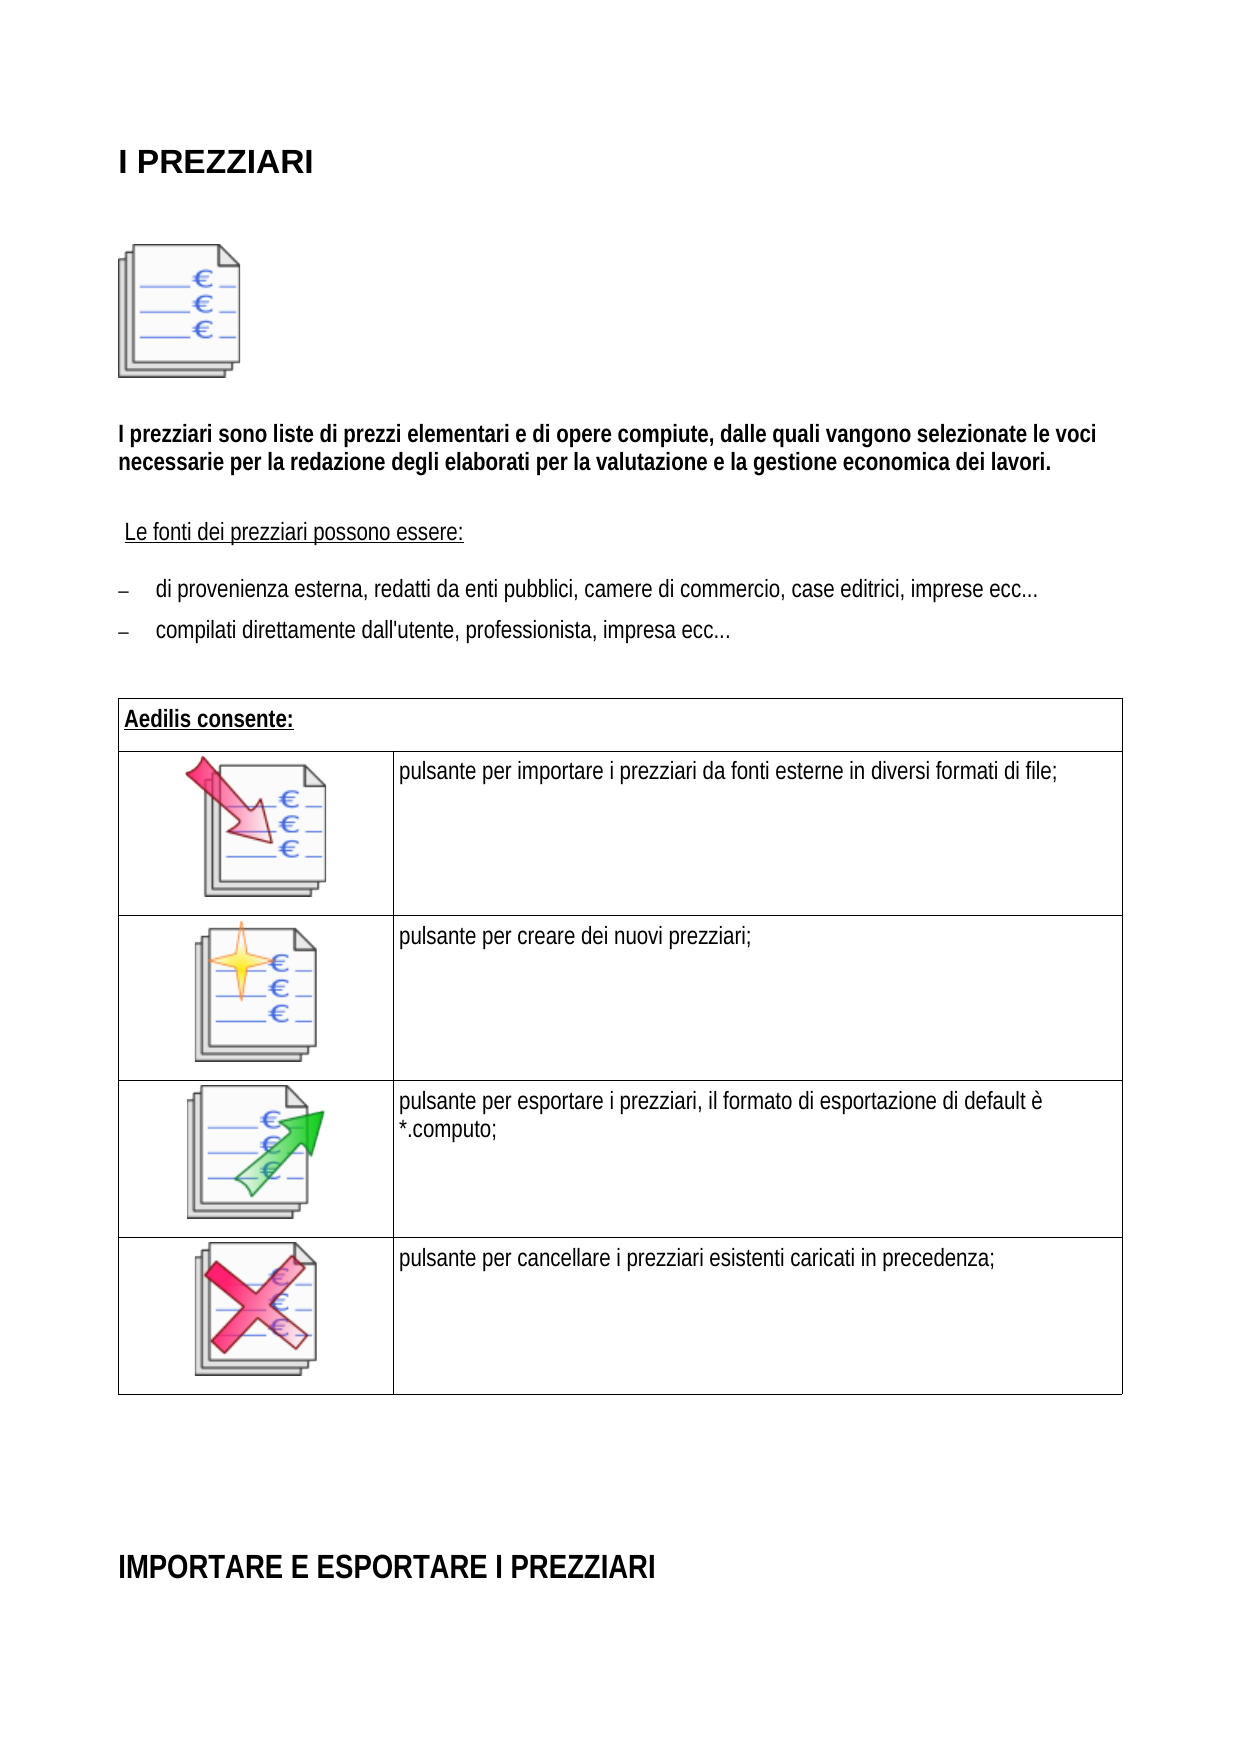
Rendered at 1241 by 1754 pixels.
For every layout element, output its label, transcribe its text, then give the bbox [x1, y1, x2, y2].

picture [185, 756, 327, 897]
picture [118, 244, 241, 378]
table_cell [119, 752, 393, 915]
table_cell pulsante per cancellare i prezziari esistenti caricati in precedenza; [394, 1238, 1122, 1394]
text IMPORTARE E ESPORTARE I PREZZIARI [118, 1547, 1122, 1586]
table_cell pulsante per esportare i prezziari, il formato di esportazione di default è *.computo; [394, 1081, 1122, 1237]
table_cell [119, 1238, 393, 1394]
picture [187, 1085, 325, 1219]
text I prezziari sono liste di prezzi elementari e di opere compiute, dalle quali vangono selezionate le voci necessarie per la redazione degli elaborati per la valutazione e la gestione economica dei lavori. [118, 419, 1122, 476]
table_cell [119, 916, 393, 1080]
text Le fonti dei prezziari possono essere: [124, 517, 1122, 546]
list di provenienza esterna, redatti da enti pubblici, camere di commercio, case editrici, imprese ecc... [118, 574, 1122, 603]
picture [194, 1242, 317, 1376]
table_cell pulsante per creare dei nuovi prezziari; [394, 916, 1122, 1080]
table_cell [119, 1081, 393, 1237]
table_cell pulsante per importare i prezziari da fonti esterne in diversi formati di file; [394, 752, 1122, 915]
picture [194, 921, 317, 1062]
subtitle I PREZZIARI [118, 143, 1122, 181]
table_header Aedilis consente: [119, 699, 1122, 751]
list compilati direttamente dall'utente, professionista, impresa ecc... [118, 616, 1122, 644]
